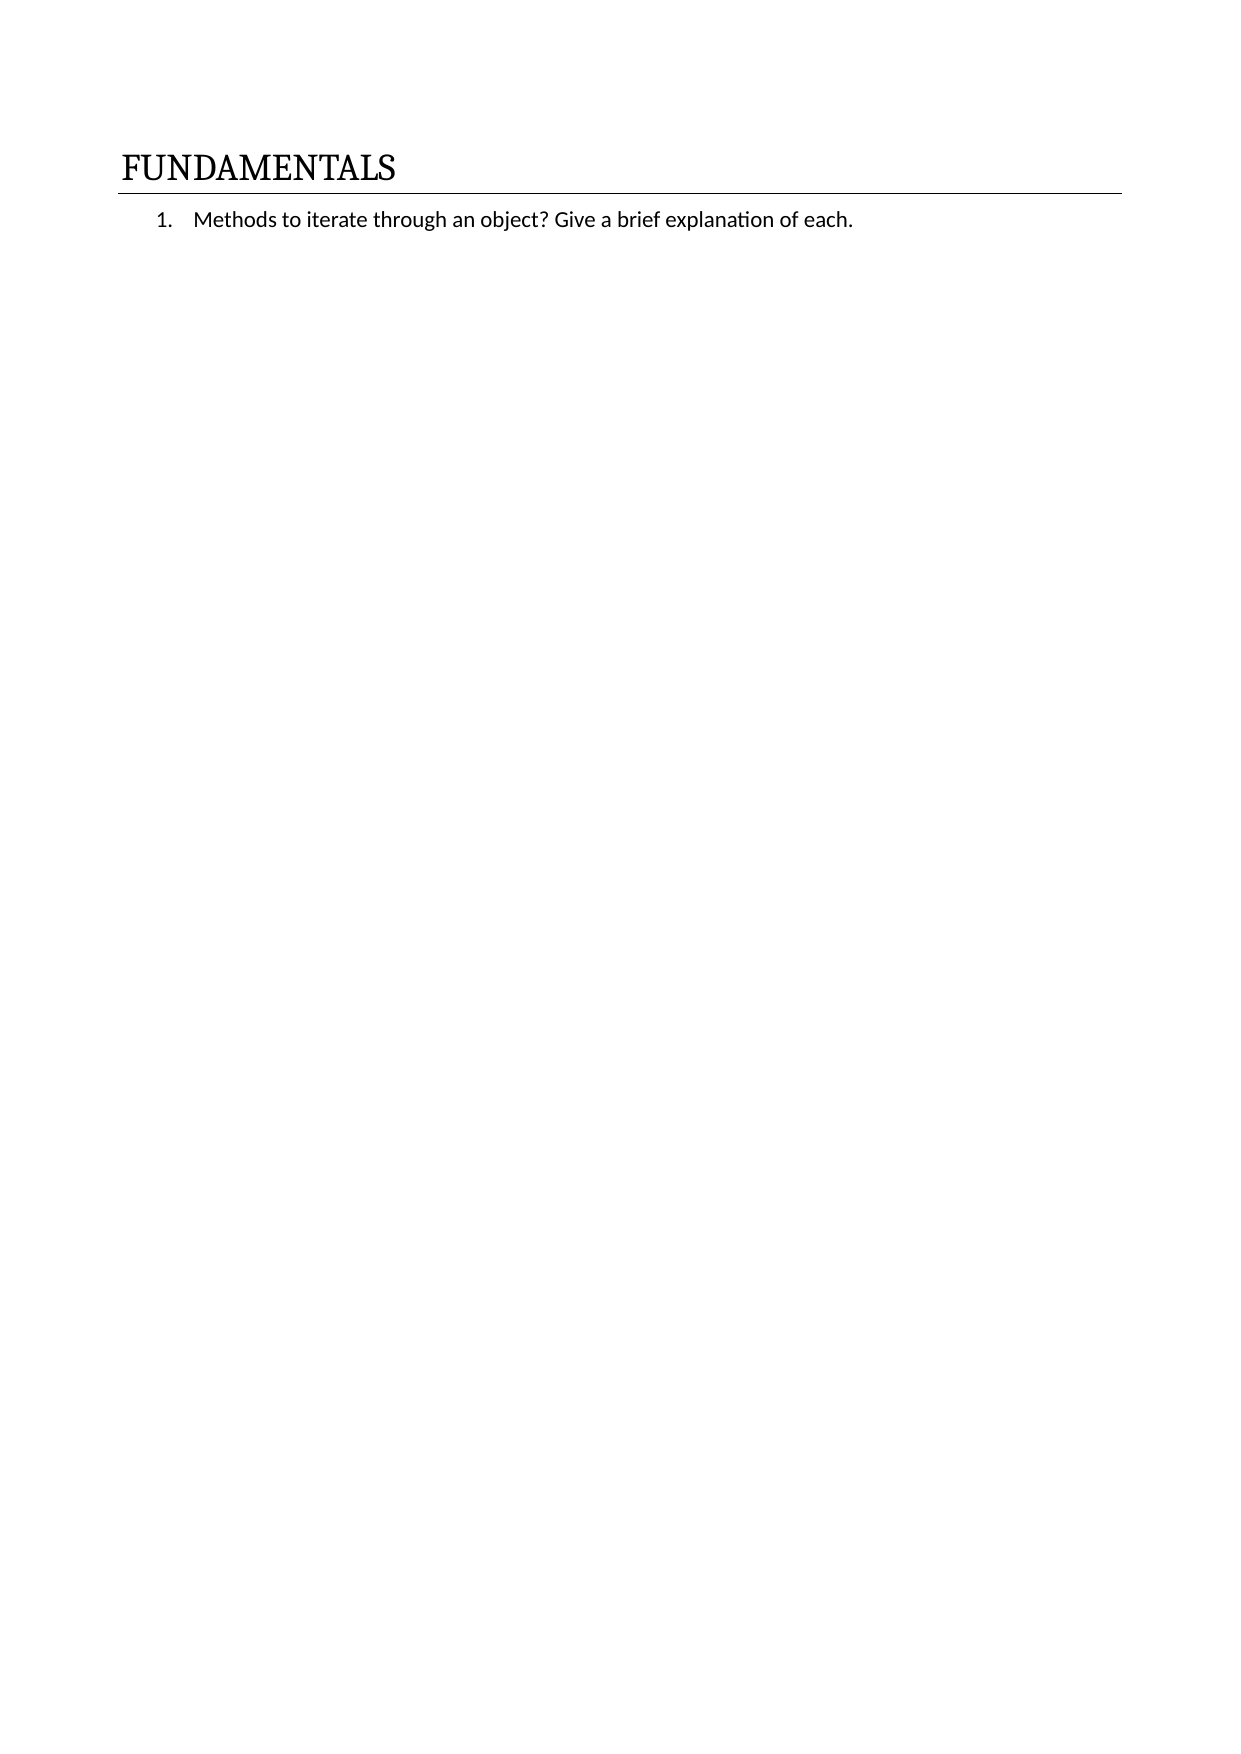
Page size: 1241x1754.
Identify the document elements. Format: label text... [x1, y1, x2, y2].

list Methods to iterate through an object? Give a brief explanation of each. [156, 206, 1122, 234]
subtitle Fundamentals [118, 143, 1122, 193]
